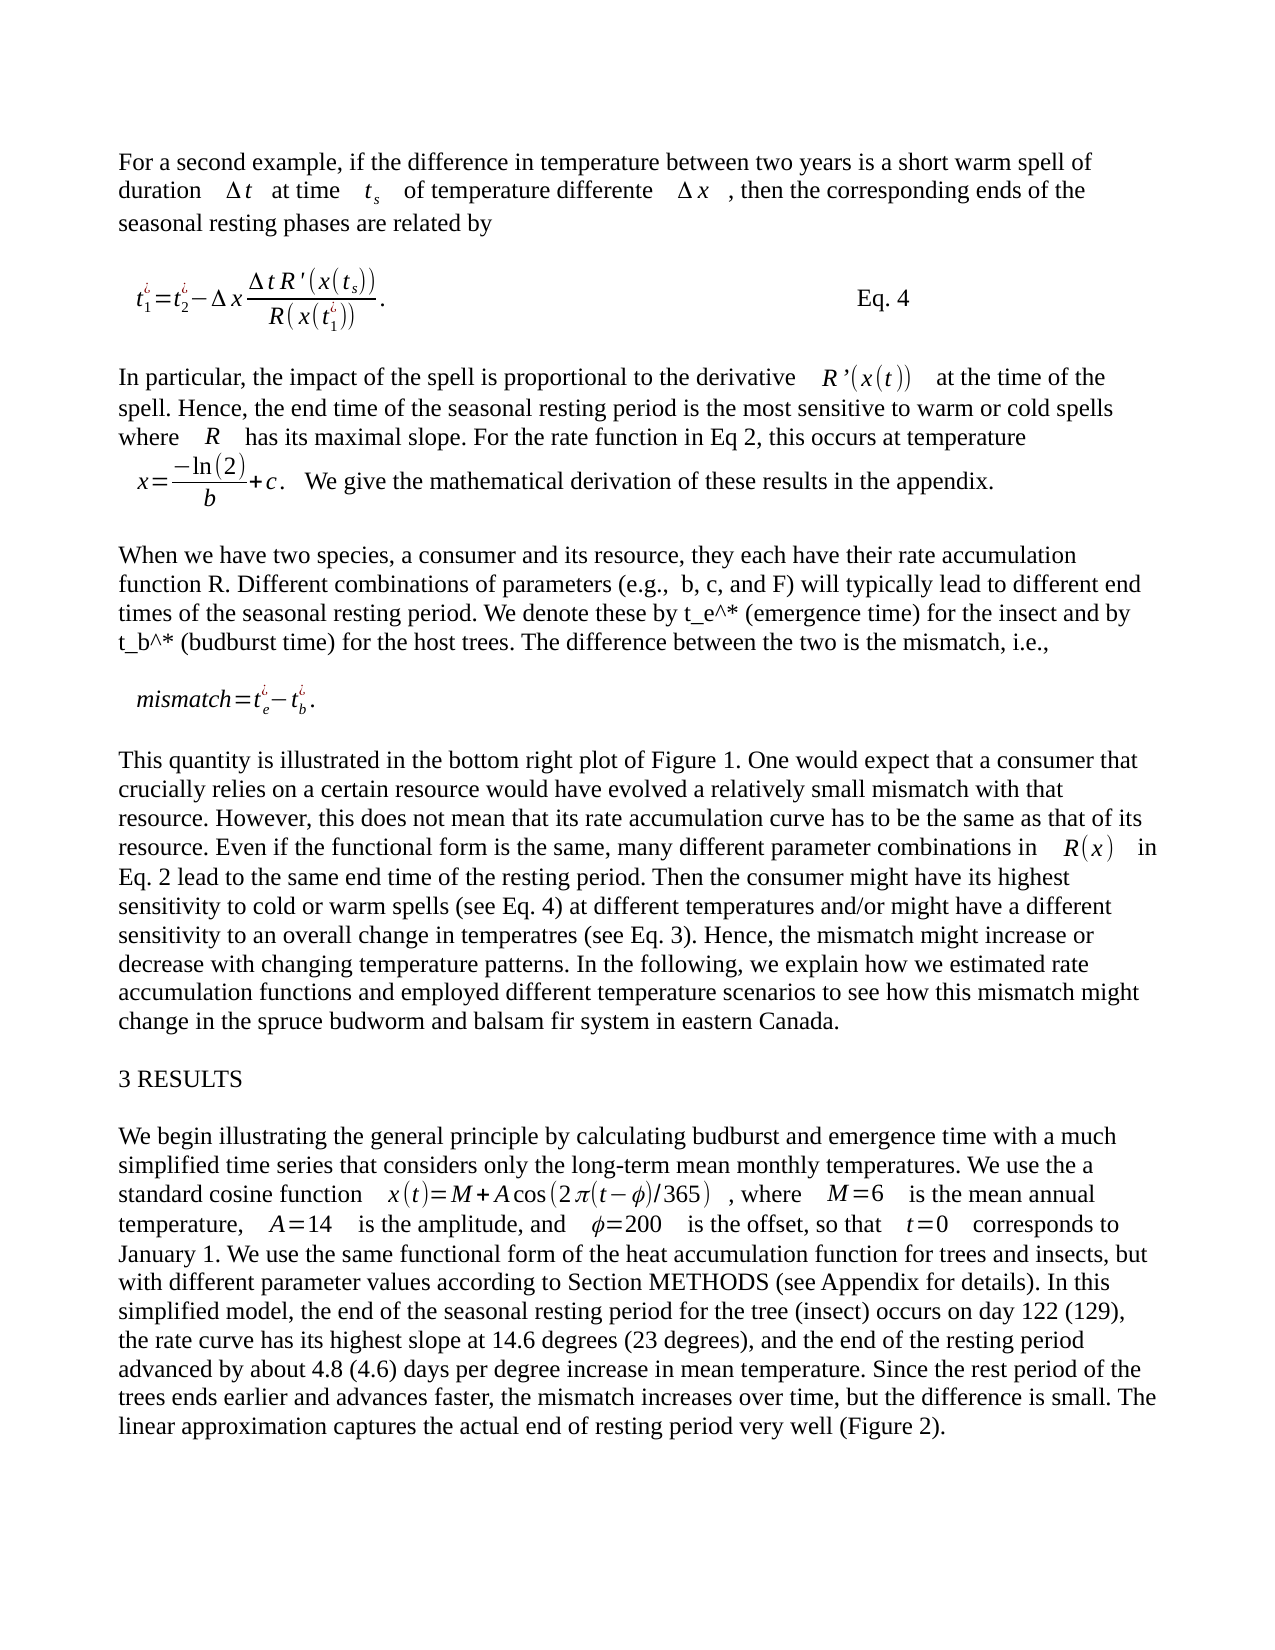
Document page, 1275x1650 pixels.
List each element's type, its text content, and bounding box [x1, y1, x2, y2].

text 3 RESULTS [118, 1064, 1157, 1092]
text We begin illustrating the general principle by calculating budburst and emergence time with a much simplified time series that considers only the long-term mean monthly temperatures. We use the a standard cosine function , where is the mean annual temperature, is the amplitude, and is the offset, so that corresponds to January 1. We use the same functional form of the heat accumulation function for trees and insects, but with different parameter values according to Section METHODS (see Appendix for details). In this simplified model, the end of the seasonal resting period for the tree (insect) occurs on day 122 (129), the rate curve has its highest slope at 14.6 degrees (23 degrees), and the end of the resting period advanced by about 4.8 (4.6) days per degree increase in mean temperature. Since the rest period of the trees ends earlier and advances faster, the mismatch increases over time, but the difference is small. The linear approximation captures the actual end of resting period very well (Figure 2). [118, 1121, 1157, 1440]
text In particular, the impact of the spell is proportional to the derivative at the time of the spell. Hence, the end time of the seasonal resting period is the most sensitive to warm or cold spells where has its maximal slope. For the rate function in Eq 2, this occurs at temperature We give the mathematical derivation of these results in the appendix. [118, 362, 1157, 512]
text Eq. 4 [118, 266, 1157, 334]
text When we have two species, a consumer and its resource, they each have their rate accumulation function R. Different combinations of parameters (e.g., b, c, and F) will typically lead to different end times of the seasonal resting period. We denote these by t_e^* (emergence time) for the insect and by t_b^* (budburst time) for the host trees. The difference between the two is the mismatch, i.e., [118, 541, 1157, 656]
text This quantity is illustrated in the bottom right plot of Figure 1. One would expect that a consumer that crucially relies on a certain resource would have evolved a relatively small mismatch with that resource. However, this does not mean that its rate accumulation curve has to be the same as that of its resource. Even if the functional form is the same, many different parameter combinations in in Eq. 2 lead to the same end time of the resting period. Then the consumer might have its highest sensitivity to cold or warm spells (see Eq. 4) at different temperatures and/or might have a different sensitivity to an overall change in temperatres (see Eq. 3). Hence, the mismatch might increase or decrease with changing temperature patterns. In the following, we explain how we estimated rate accumulation functions and employed different temperature scenarios to see how this mismatch might change in the spruce budworm and balsam fir system in eastern Canada. [118, 746, 1157, 1035]
text For a second example, if the difference in temperature between two years is a short warm spell of duration at time of temperature differente , then the corresponding ends of the seasonal resting phases are related by [118, 147, 1157, 237]
